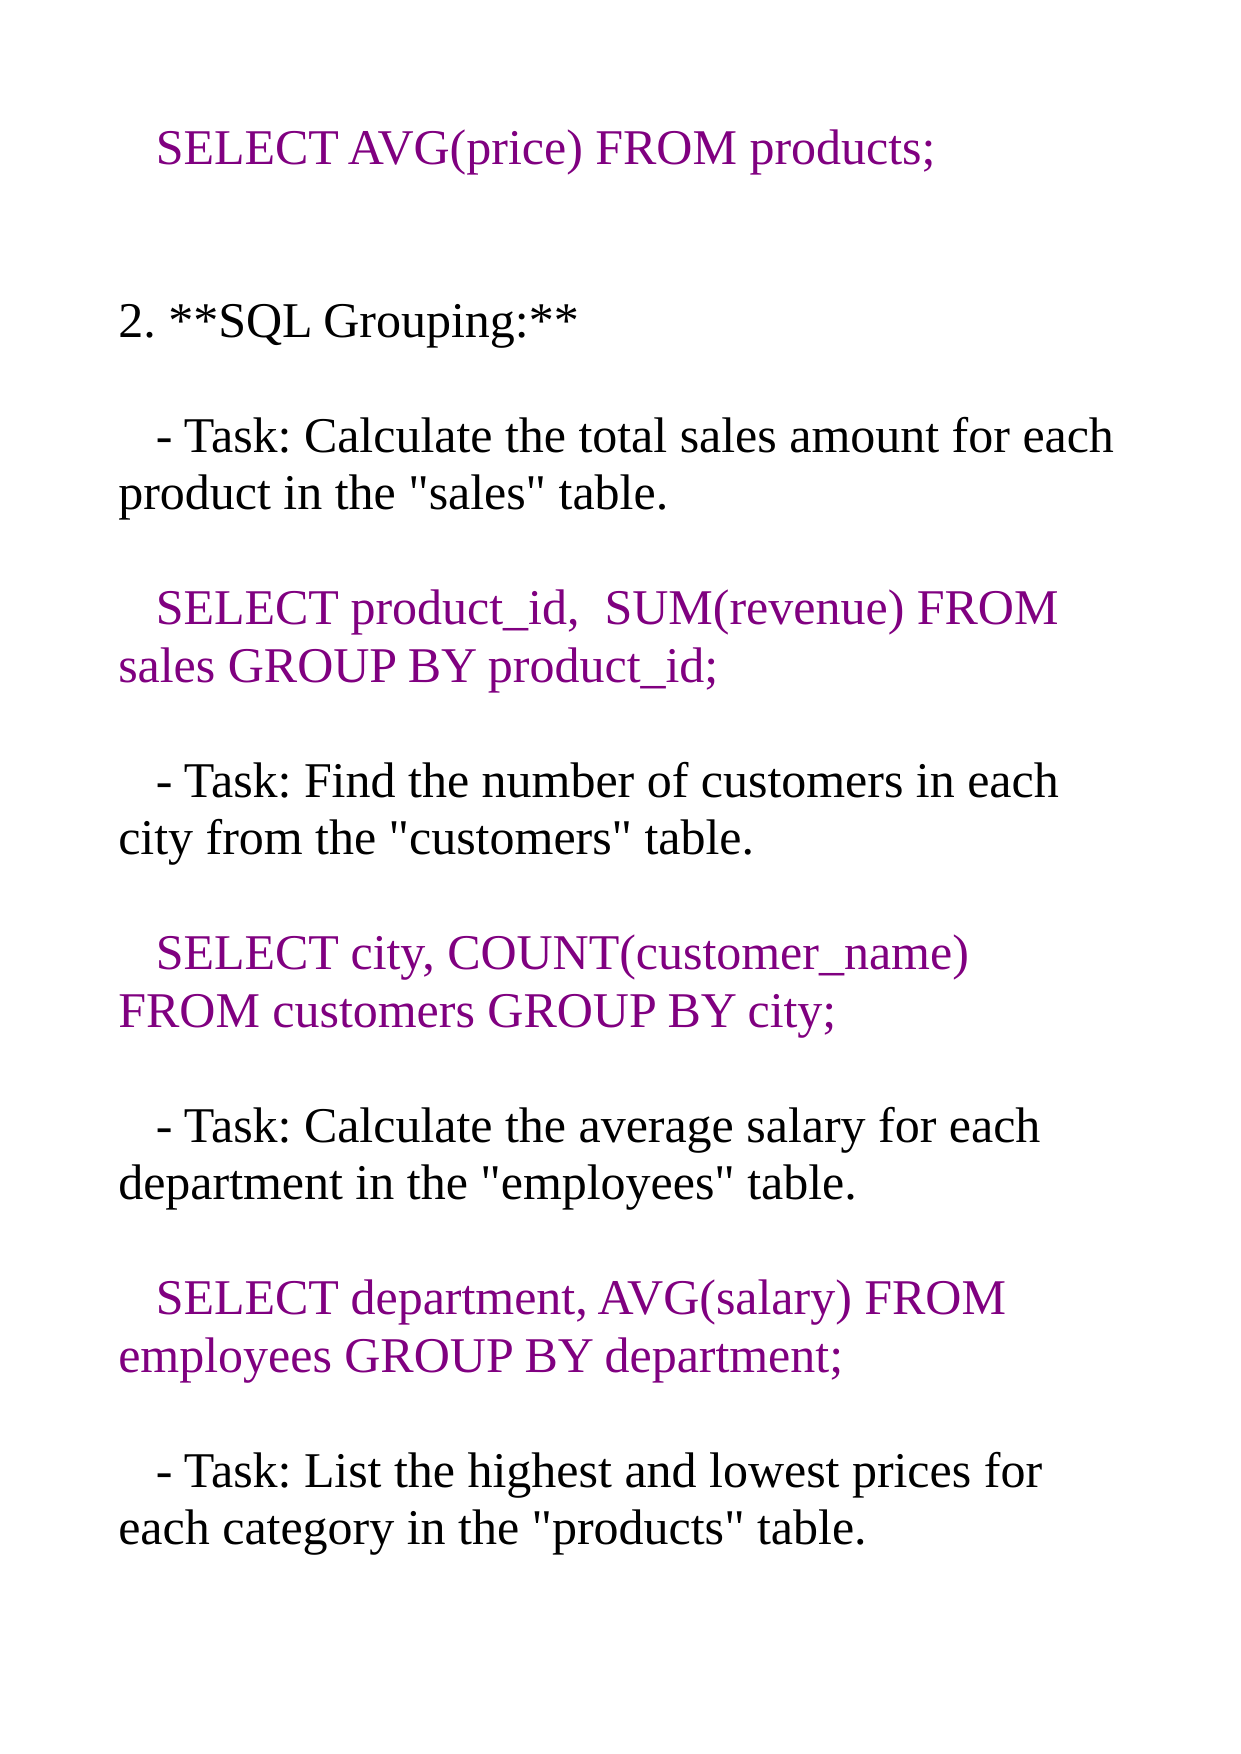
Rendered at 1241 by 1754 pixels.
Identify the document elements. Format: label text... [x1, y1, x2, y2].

text SELECT department, AVG(salary) FROM employees GROUP BY department; [118, 1268, 1122, 1383]
text SELECT product_id, SUM(revenue) FROM sales GROUP BY product_id; [118, 578, 1122, 693]
text - Task: Find the number of customers in each city from the "customers" table. [118, 751, 1122, 866]
text 2. **SQL Grouping:** [118, 291, 1122, 348]
text - Task: Calculate the average salary for each department in the "employees" table. [118, 1096, 1122, 1211]
text - Task: Calculate the total sales amount for each product in the "sales" table. [118, 406, 1122, 521]
text SELECT AVG(price) FROM products; [118, 118, 1122, 176]
text SELECT city, COUNT(customer_name) FROM customers GROUP BY city; [118, 923, 1122, 1038]
text - Task: List the highest and lowest prices for each category in the "products" table. [118, 1441, 1122, 1556]
